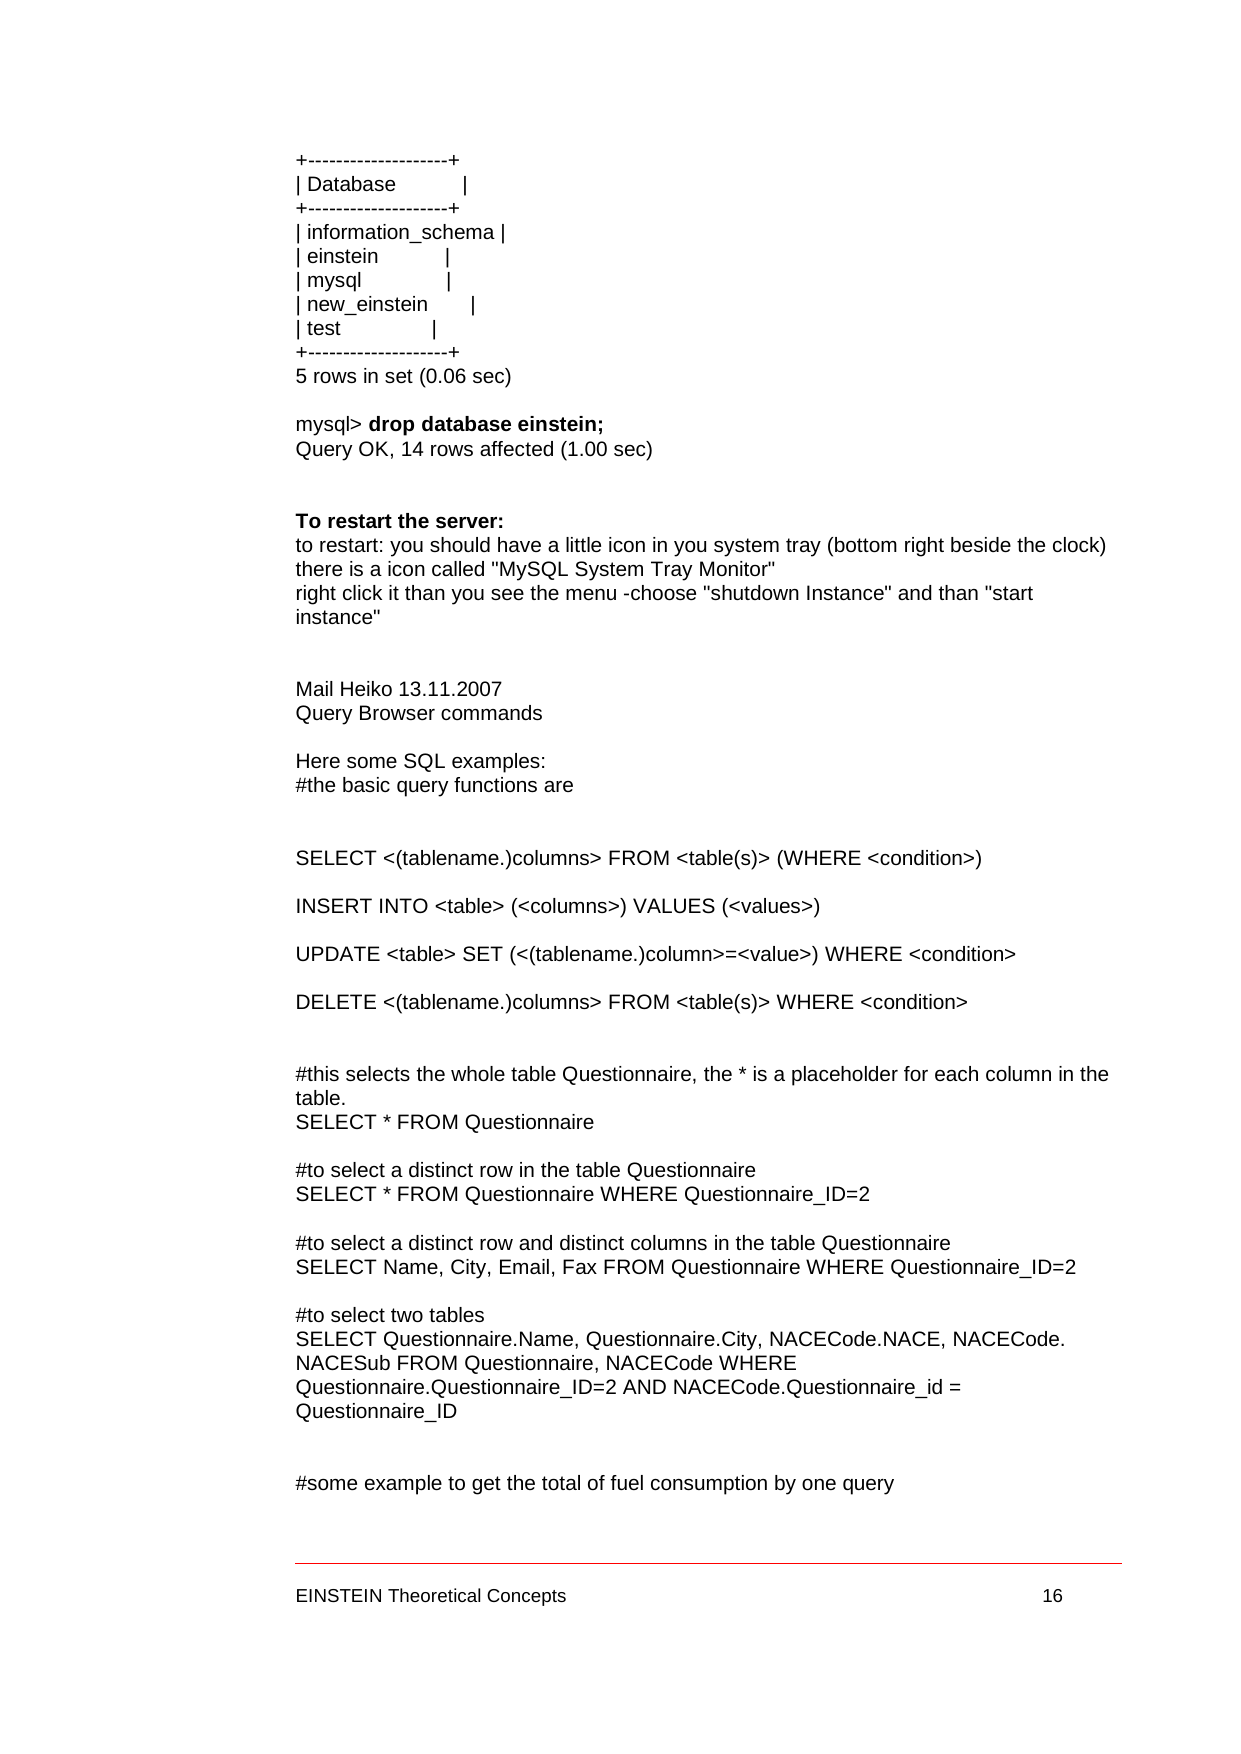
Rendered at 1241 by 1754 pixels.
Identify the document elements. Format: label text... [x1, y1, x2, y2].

text To restart the server: [295, 509, 1122, 533]
text Mail Heiko 13.11.2007 [295, 677, 1122, 701]
text mysql> drop database einstein; Query OK, 14 rows affected (1.00 sec) [295, 412, 1122, 484]
text Query Browser commands [295, 701, 1122, 725]
text Here some SQL examples: #the basic query functions are SELECT <(tablename.)columns> FROM <table(s)> (WHERE <condition>) INSERT INTO <table> (<columns>) VALUES (<values>) UPDATE <table> SET (<(tablename.)column>=<value>) WHERE <condition> DELETE <(tablename.)columns> FROM <table(s)> WHERE <condition> #this selects the whole table Questionnaire, the * is a placeholder for each column in the table. SELECT * FROM Questionnaire #to select a distinct row in the table Questionnaire SELECT * FROM Questionnaire WHERE Questionnaire_ID=2 #to select a distinct row and distinct columns in the table Questionnaire SELECT Name, City, Email, Fax FROM Questionnaire WHERE Questionnaire_ID=2 #to select two tables SELECT Questionnaire.Name, Questionnaire.City, NACECode.NACE, NACECode. NACESub FROM Questionnaire, NACECode WHERE Questionnaire.Questionnaire_ID=2 AND NACECode.Questionnaire_id = Questionnaire_ID #some example to get the total of fuel consumption by one query [295, 749, 1122, 1519]
text to restart: you should have a little icon in you system tray (bottom right beside the clock) there is a icon called "MySQL System Tray Monitor" right click it than you see the menu -choose "shutdown Instance" and than "start instance" [295, 533, 1122, 629]
text +--------------------+ | Database | +--------------------+ | information_schema | | einstein | | mysql | | new_einstein | | test | +--------------------+ 5 rows in set (0.06 sec) [295, 148, 1122, 388]
